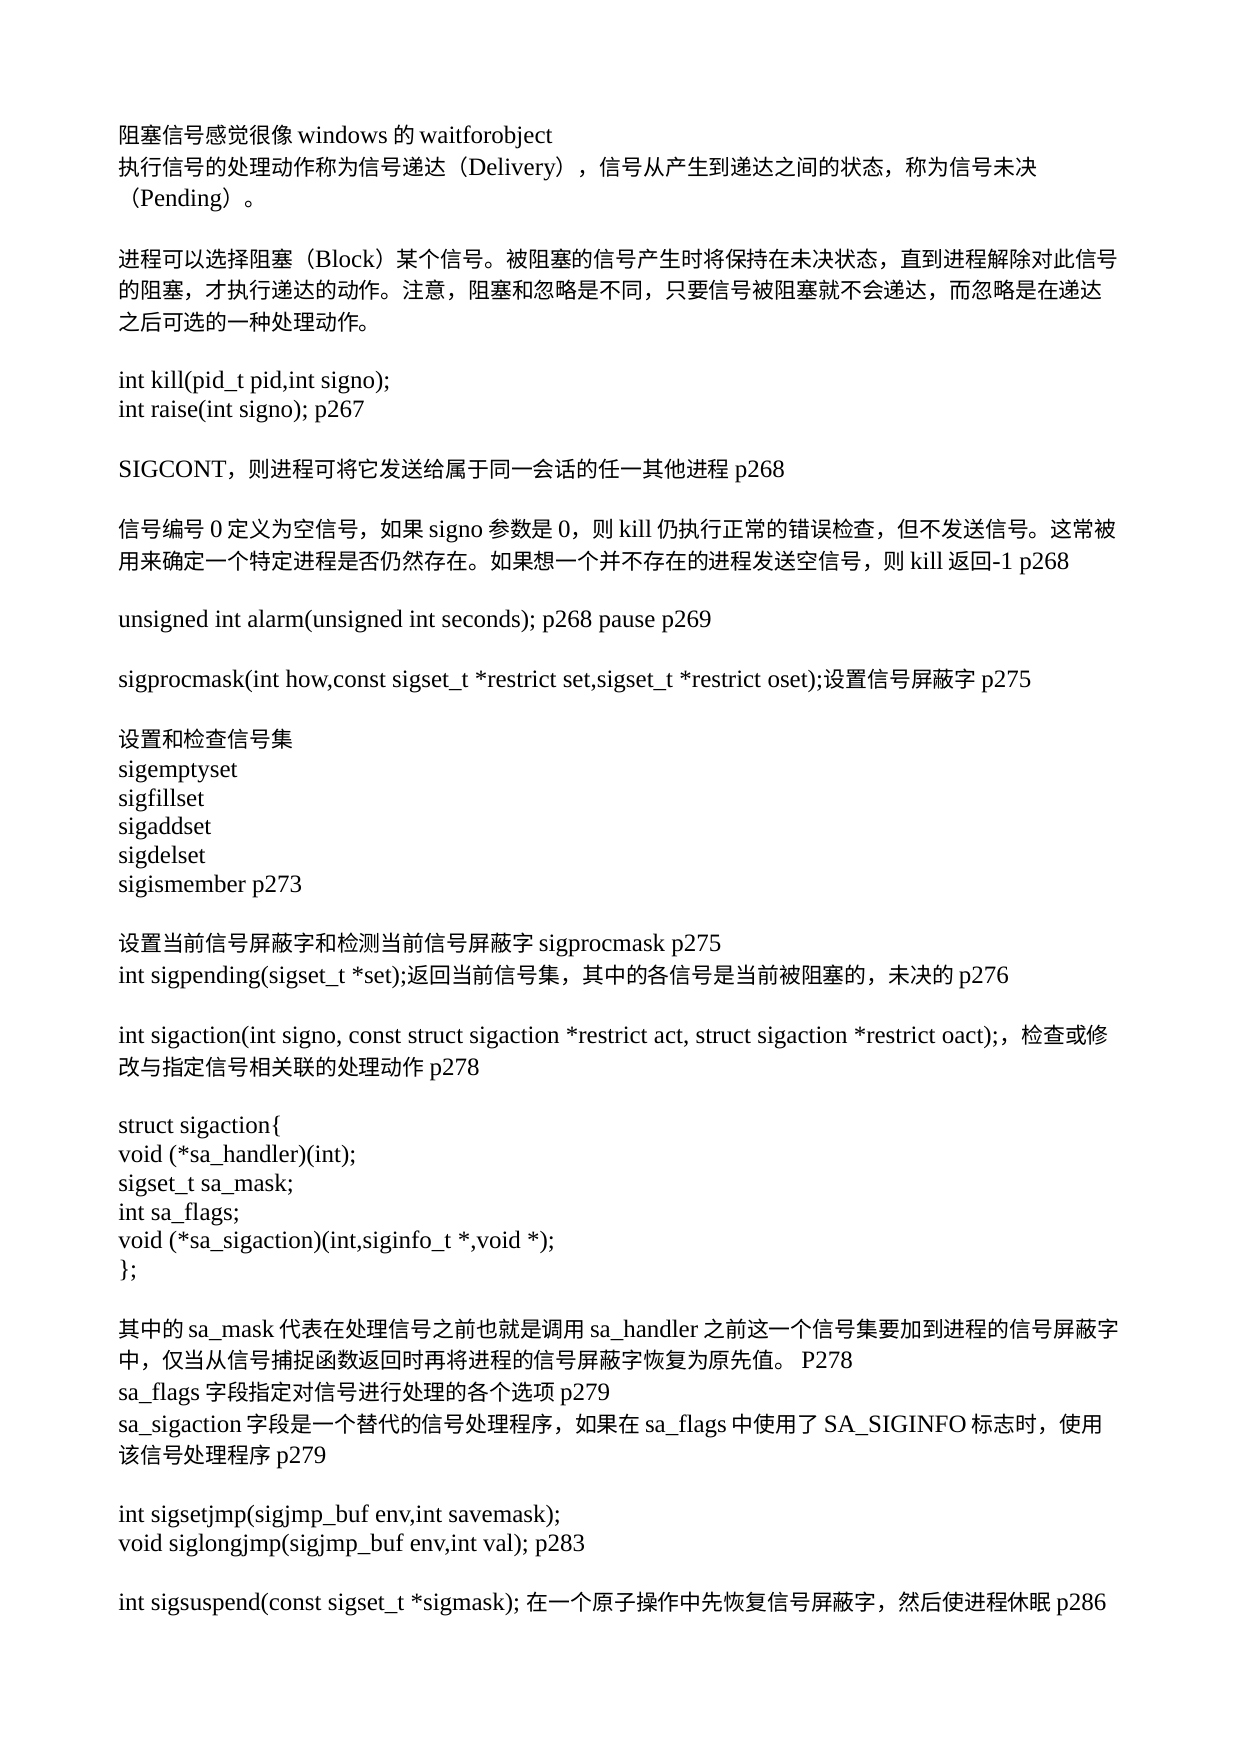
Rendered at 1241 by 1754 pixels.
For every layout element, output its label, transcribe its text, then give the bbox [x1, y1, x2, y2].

text int sigsetjmp(sigjmp_buf env,int savemask); [118, 1499, 1122, 1528]
text int sigsuspend(const sigset_t *sigmask); 在一个原子操作中先恢复信号屏蔽字，然后使进程休眠 p286 [118, 1585, 1122, 1617]
text 设置当前信号屏蔽字和检测当前信号屏蔽字 sigprocmask p275 [118, 926, 1122, 958]
text }; [118, 1254, 1122, 1283]
text int kill(pid_t pid,int signo); [118, 366, 1122, 394]
text 其中的sa_mask代表在处理信号之前也就是调用sa_handler之前这一个信号集要加到进程的信号屏蔽字中，仅当从信号捕捉函数返回时再将进程的信号屏蔽字恢复为原先值。 P278 [118, 1312, 1122, 1375]
text 执行信号的处理动作称为信号递达（Delivery），信号从产生到递达之间的状态，称为信号未决（Pending）。 [118, 150, 1122, 213]
text int sigaction(int signo, const struct sigaction *restrict act, struct sigaction *restrict oact);，检查或修改与指定信号相关联的处理动作 p278 [118, 1018, 1122, 1082]
text sigismember p273 [118, 869, 1122, 898]
text 设置和检查信号集 [118, 722, 1122, 754]
text sigprocmask(int how,const sigset_t *restrict set,sigset_t *restrict oset);设置信号屏蔽字 p275 [118, 662, 1122, 693]
text void (*sa_handler)(int); [118, 1139, 1122, 1168]
text int sigpending(sigset_t *set);返回当前信号集，其中的各信号是当前被阻塞的，未决的 p276 [118, 958, 1122, 990]
text sigset_t sa_mask; [118, 1168, 1122, 1197]
text 信号编号0定义为空信号，如果signo参数是0，则kill仍执行正常的错误检查，但不发送信号。这常被用来确定一个特定进程是否仍然存在。如果想一个并不存在的进程发送空信号，则kill返回-1 p268 [118, 512, 1122, 576]
text int raise(int signo); p267 [118, 394, 1122, 423]
text struct sigaction{ [118, 1111, 1122, 1139]
text 阻塞信号感觉很像windows的waitforobject [118, 118, 1122, 150]
text sigdelset [118, 840, 1122, 869]
text sa_sigaction字段是一个替代的信号处理程序，如果在sa_flags中使用了SA_SIGINFO标志时，使用该信号处理程序 p279 [118, 1407, 1122, 1470]
text int sa_flags; [118, 1197, 1122, 1226]
text sigaddset [118, 811, 1122, 840]
text void siglongjmp(sigjmp_buf env,int val); p283 [118, 1528, 1122, 1556]
text SIGCONT，则进程可将它发送给属于同一会话的任一其他进程 p268 [118, 452, 1122, 483]
text sigemptyset [118, 754, 1122, 783]
text sa_flags字段指定对信号进行处理的各个选项 p279 [118, 1375, 1122, 1407]
text unsigned int alarm(unsigned int seconds); p268 pause p269 [118, 604, 1122, 633]
text void (*sa_sigaction)(int,siginfo_t *,void *); [118, 1226, 1122, 1254]
text sigfillset [118, 783, 1122, 811]
text 进程可以选择阻塞（Block）某个信号。被阻塞的信号产生时将保持在未决状态，直到进程解除对此信号的阻塞，才执行递达的动作。注意，阻塞和忽略是不同，只要信号被阻塞就不会递达，而忽略是在递达之后可选的一种处理动作。 [118, 242, 1122, 337]
